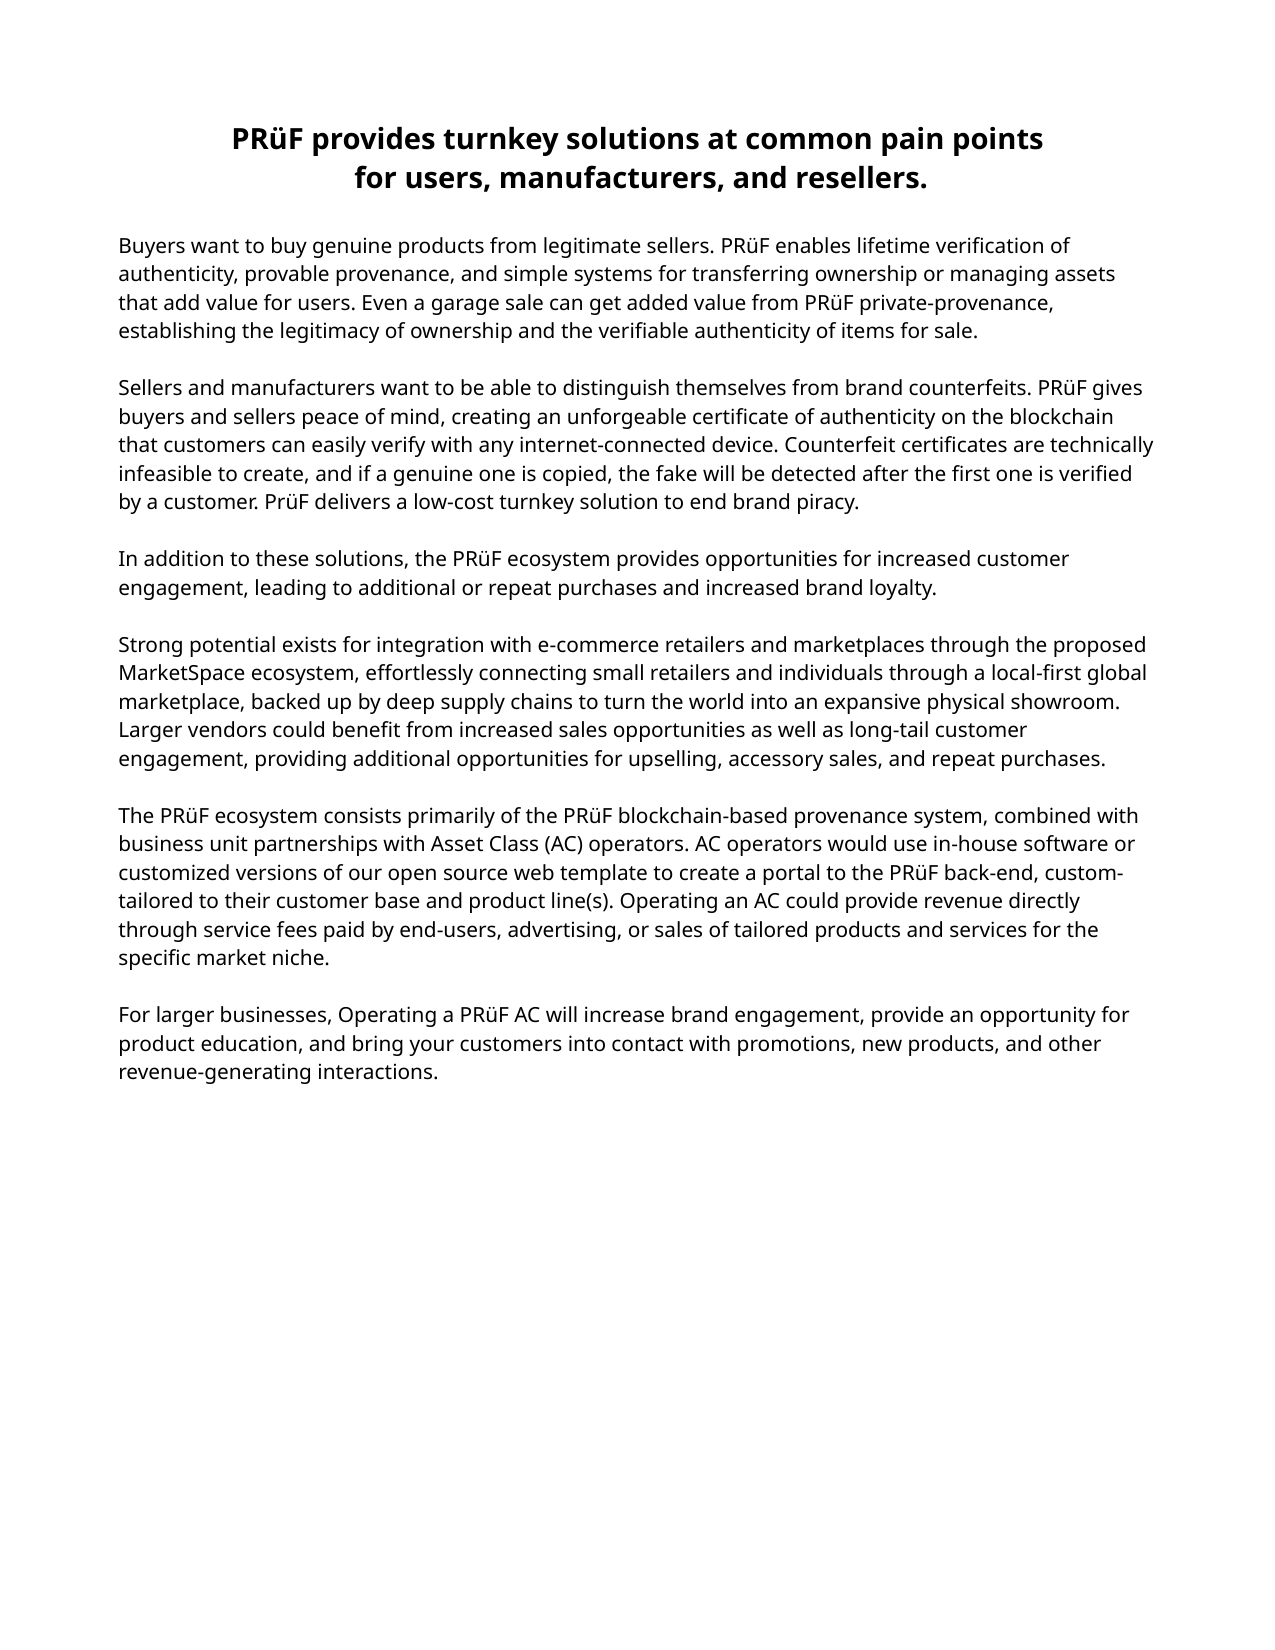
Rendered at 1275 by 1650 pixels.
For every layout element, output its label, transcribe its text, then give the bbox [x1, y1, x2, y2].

text for users, manufacturers, and resellers. [118, 158, 1157, 197]
text Sellers and manufacturers want to be able to distinguish themselves from brand counterfeits. PRüF gives buyers and sellers peace of mind, creating an unforgeable certificate of authenticity on the blockchain that customers can easily verify with any internet-connected device. Counterfeit certificates are technically infeasible to create, and if a genuine one is copied, the fake will be detected after the first one is verified by a customer. PrüF delivers a low-cost turnkey solution to end brand piracy. [118, 373, 1157, 516]
text In addition to these solutions, the PRüF ecosystem provides opportunities for increased customer engagement, leading to additional or repeat purchases and increased brand loyalty. [118, 544, 1157, 601]
text The PRüF ecosystem consists primarily of the PRüF blockchain-based provenance system, combined with business unit partnerships with Asset Class (AC) operators. AC operators would use in-house software or customized versions of our open source web template to create a portal to the PRüF back-end, custom-tailored to their customer base and product line(s). Operating an AC could provide revenue directly through service fees paid by end-users, advertising, or sales of tailored products and services for the specific market niche. [118, 801, 1157, 972]
text Buyers want to buy genuine products from legitimate sellers. PRüF enables lifetime verification of authenticity, provable provenance, and simple systems for transferring ownership or managing assets that add value for users. Even a garage sale can get added value from PRüF private-provenance, establishing the legitimacy of ownership and the verifiable authenticity of items for sale. [118, 231, 1157, 345]
text For larger businesses, Operating a PRüF AC will increase brand engagement, provide an opportunity for product education, and bring your customers into contact with promotions, new products, and other revenue-generating interactions. [118, 1000, 1157, 1086]
text Strong potential exists for integration with e-commerce retailers and marketplaces through the proposed MarketSpace ecosystem, effortlessly connecting small retailers and individuals through a local-first global marketplace, backed up by deep supply chains to turn the world into an expansive physical showroom. Larger vendors could benefit from increased sales opportunities as well as long-tail customer engagement, providing additional opportunities for upselling, accessory sales, and repeat purchases. [118, 630, 1157, 772]
text PRüF provides turnkey solutions at common pain points [118, 118, 1157, 158]
